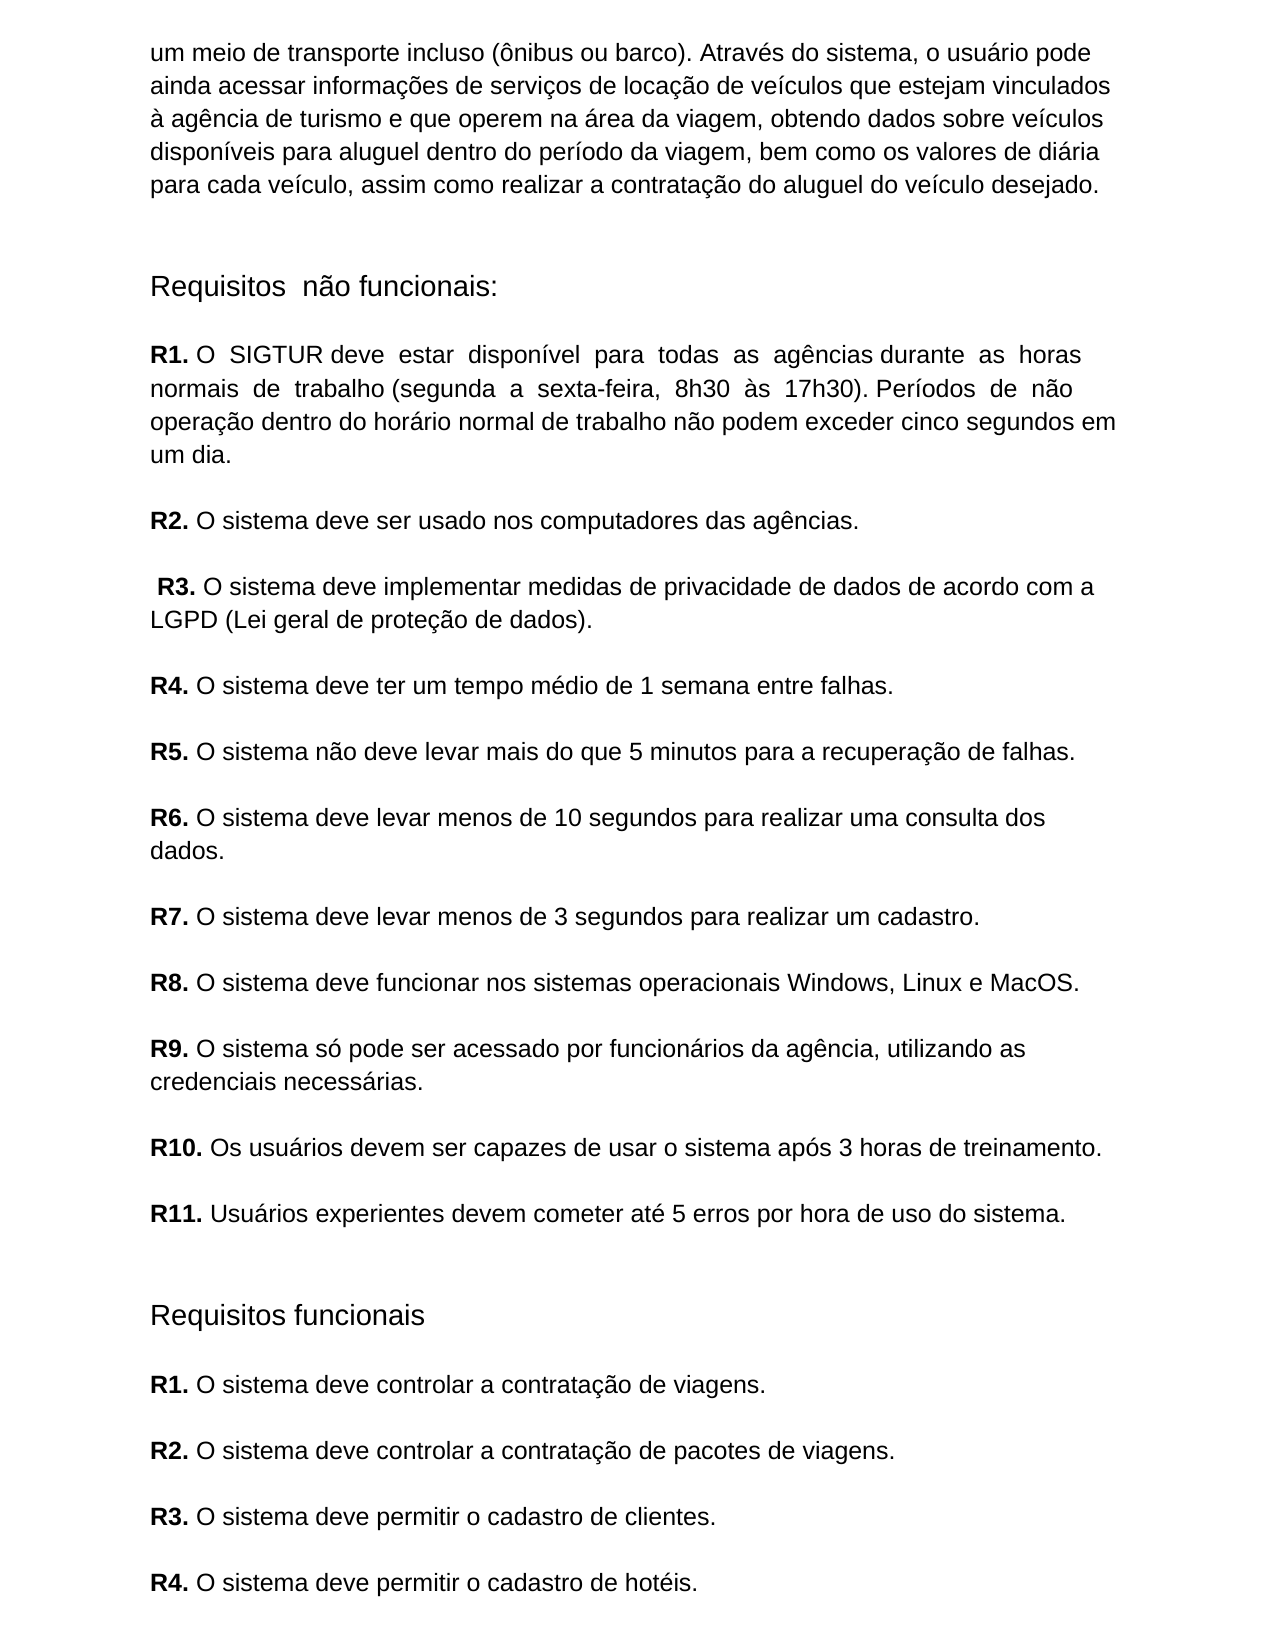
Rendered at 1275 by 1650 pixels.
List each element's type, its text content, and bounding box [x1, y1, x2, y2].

text R4. O sistema deve permitir o cadastro de hotéis. [150, 1568, 1125, 1597]
text R2. O sistema deve ser usado nos computadores das agências. [150, 506, 1125, 534]
text Requisitos não funcionais: [150, 269, 1125, 302]
text R2. O sistema deve controlar a contratação de pacotes de viagens. [150, 1436, 1125, 1464]
text R1. O SIGTUR deve estar disponível para todas as agências durante as horas normais de trabalho (segunda a sexta-feira, 8h30 às 17h30). Períodos de não operação dentro do horário normal de trabalho não podem exceder cinco segundos em um dia. [150, 341, 1125, 468]
text R5. O sistema não deve levar mais do que 5 minutos para a recuperação de falhas. [150, 737, 1125, 766]
text Requisitos funcionais [150, 1298, 1125, 1332]
text R4. O sistema deve ter um tempo médio de 1 semana entre falhas. [150, 671, 1125, 699]
text R7. O sistema deve levar menos de 3 segundos para realizar um cadastro. [150, 902, 1125, 931]
text R6. O sistema deve levar menos de 10 segundos para realizar uma consulta dos dados. [150, 803, 1125, 864]
text R10. Os usuários devem ser capazes de usar o sistema após 3 horas de treinamento. [150, 1133, 1125, 1162]
text R8. O sistema deve funcionar nos sistemas operacionais Windows, Linux e MacOS. [150, 968, 1125, 997]
text R11. Usuários experientes devem cometer até 5 erros por hora de uso do sistema. [150, 1199, 1125, 1228]
text R3. O sistema deve permitir o cadastro de clientes. [150, 1502, 1125, 1531]
text R9. O sistema só pode ser acessado por funcionários da agência, utilizando as credenciais necessárias. [150, 1034, 1125, 1096]
text R1. O sistema deve controlar a contratação de viagens. [150, 1370, 1125, 1398]
text um meio de transporte incluso (ônibus ou barco). Através do sistema, o usuário pode ainda acessar informações de serviços de locação de veículos que estejam vinculados à agência de turismo e que operem na área da viagem, obtendo dados sobre veículos disponíveis para aluguel dentro do período da viagem, bem como os valores de diária para cada veículo, assim como realizar a contratação do aluguel do veículo desejado. [150, 38, 1125, 199]
text R3. O sistema deve implementar medidas de privacidade de dados de acordo com a LGPD (Lei geral de proteção de dados). [150, 572, 1125, 633]
